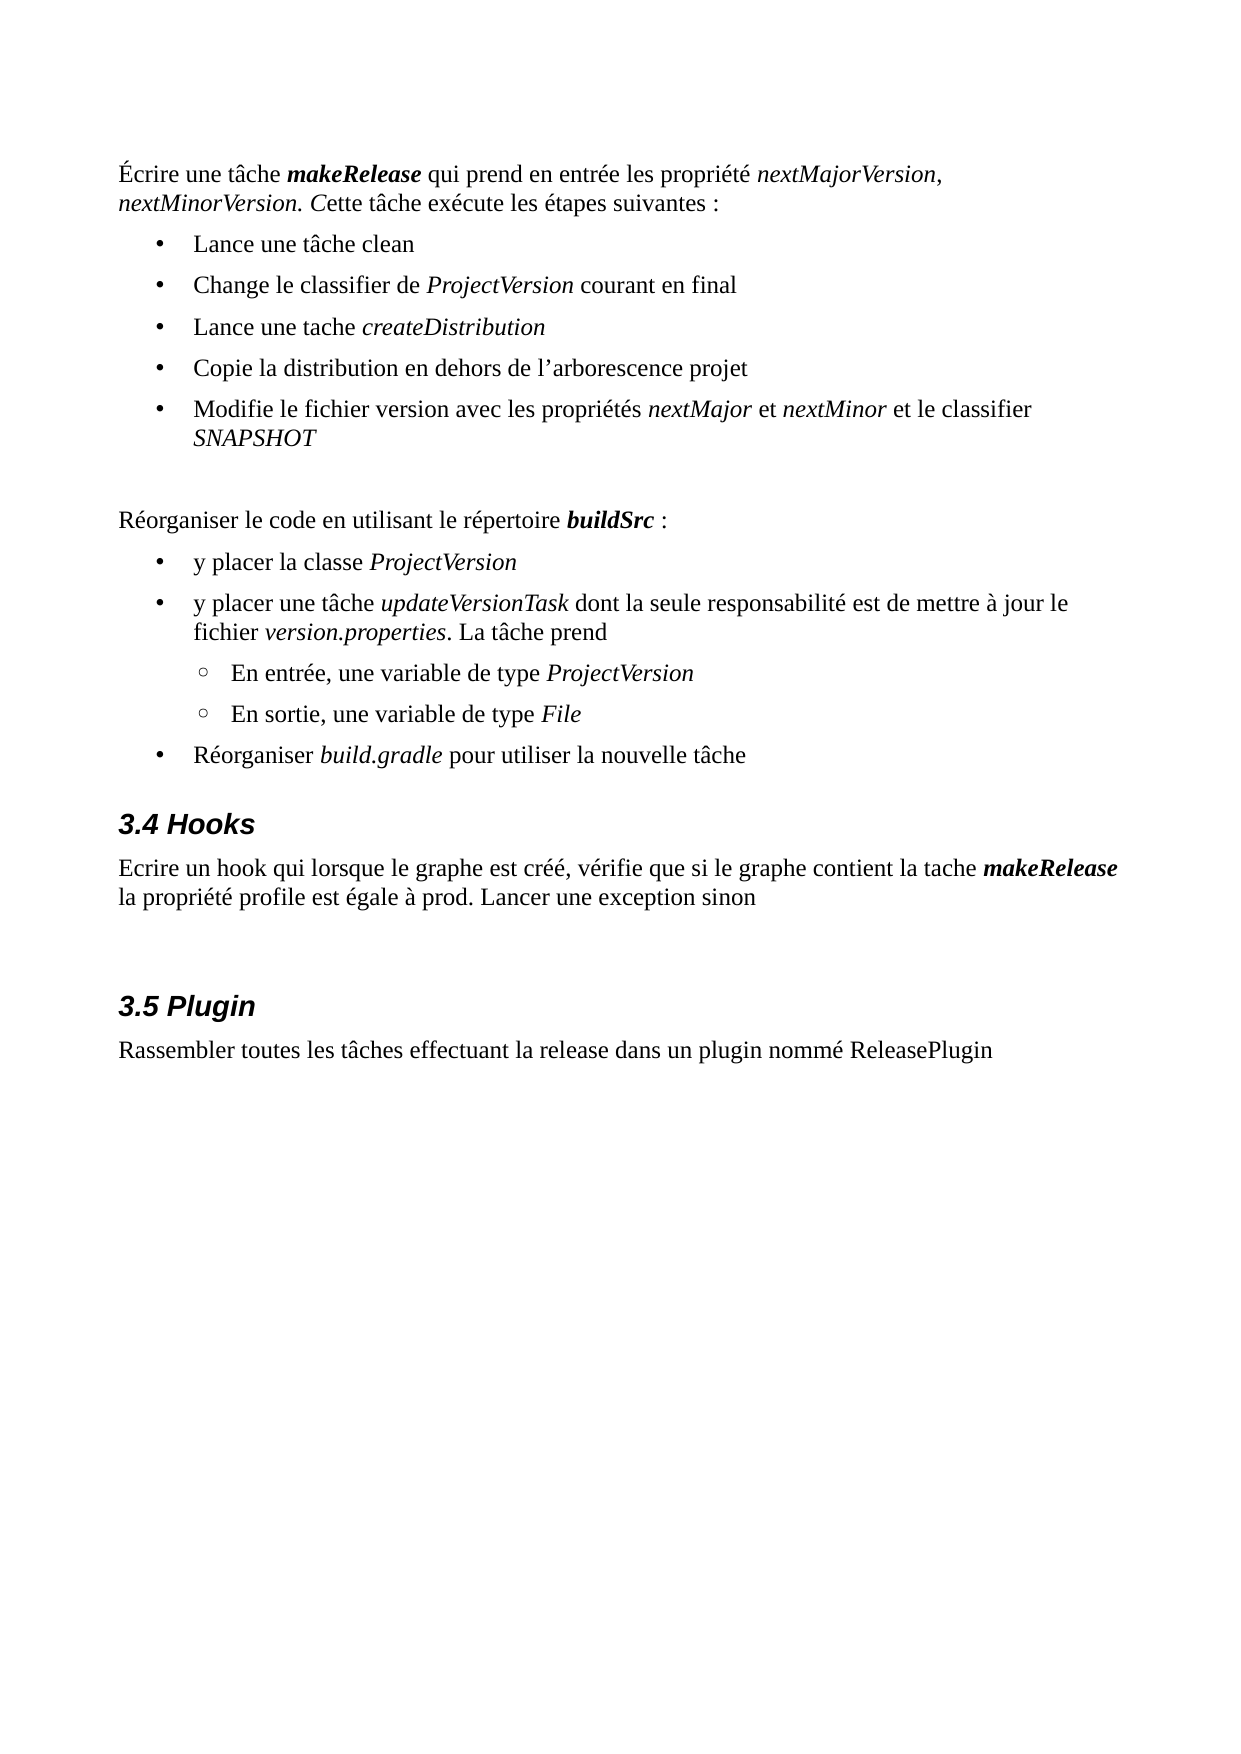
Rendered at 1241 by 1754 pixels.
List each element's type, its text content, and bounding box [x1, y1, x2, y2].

list En sortie, une variable de type File [193, 699, 1122, 728]
list Change le classifier de ProjectVersion courant en final [156, 271, 1122, 299]
text Rassembler toutes les tâches effectuant la release dans un plugin nommé ReleasePlugin [118, 1035, 1122, 1064]
list En entrée, une variable de type ProjectVersion [193, 658, 1122, 687]
list Copie la distribution en dehors de l’arborescence projet [156, 353, 1122, 382]
subtitle 3.4 Hooks [118, 807, 1122, 840]
list y placer une tâche updateVersionTask dont la seule responsabilité est de mettre à jour le fichier version.properties. La tâche prend [156, 588, 1122, 646]
list Modifie le fichier version avec les propriétés nextMajor et nextMinor et le classifier SNAPSHOT [156, 394, 1122, 452]
list Lance une tâche clean [156, 229, 1122, 258]
subtitle 3.5 Plugin [118, 989, 1122, 1023]
text Écrire une tâche makeRelease qui prend en entrée les propriété nextMajorVersion, nextMinorVersion. Cette tâche exécute les étapes suivantes : [118, 159, 1122, 217]
text Réorganiser le code en utilisant le répertoire buildSrc : [118, 506, 1122, 534]
list Réorganiser build.gradle pour utiliser la nouvelle tâche [156, 741, 1122, 769]
list y placer la classe ProjectVersion [156, 547, 1122, 576]
text Ecrire un hook qui lorsque le graphe est créé, vérifie que si le graphe contient la tache makeRelease la propriété profile est égale à prod. Lancer une exception sinon [118, 853, 1122, 910]
list Lance une tache createDistribution [156, 312, 1122, 341]
